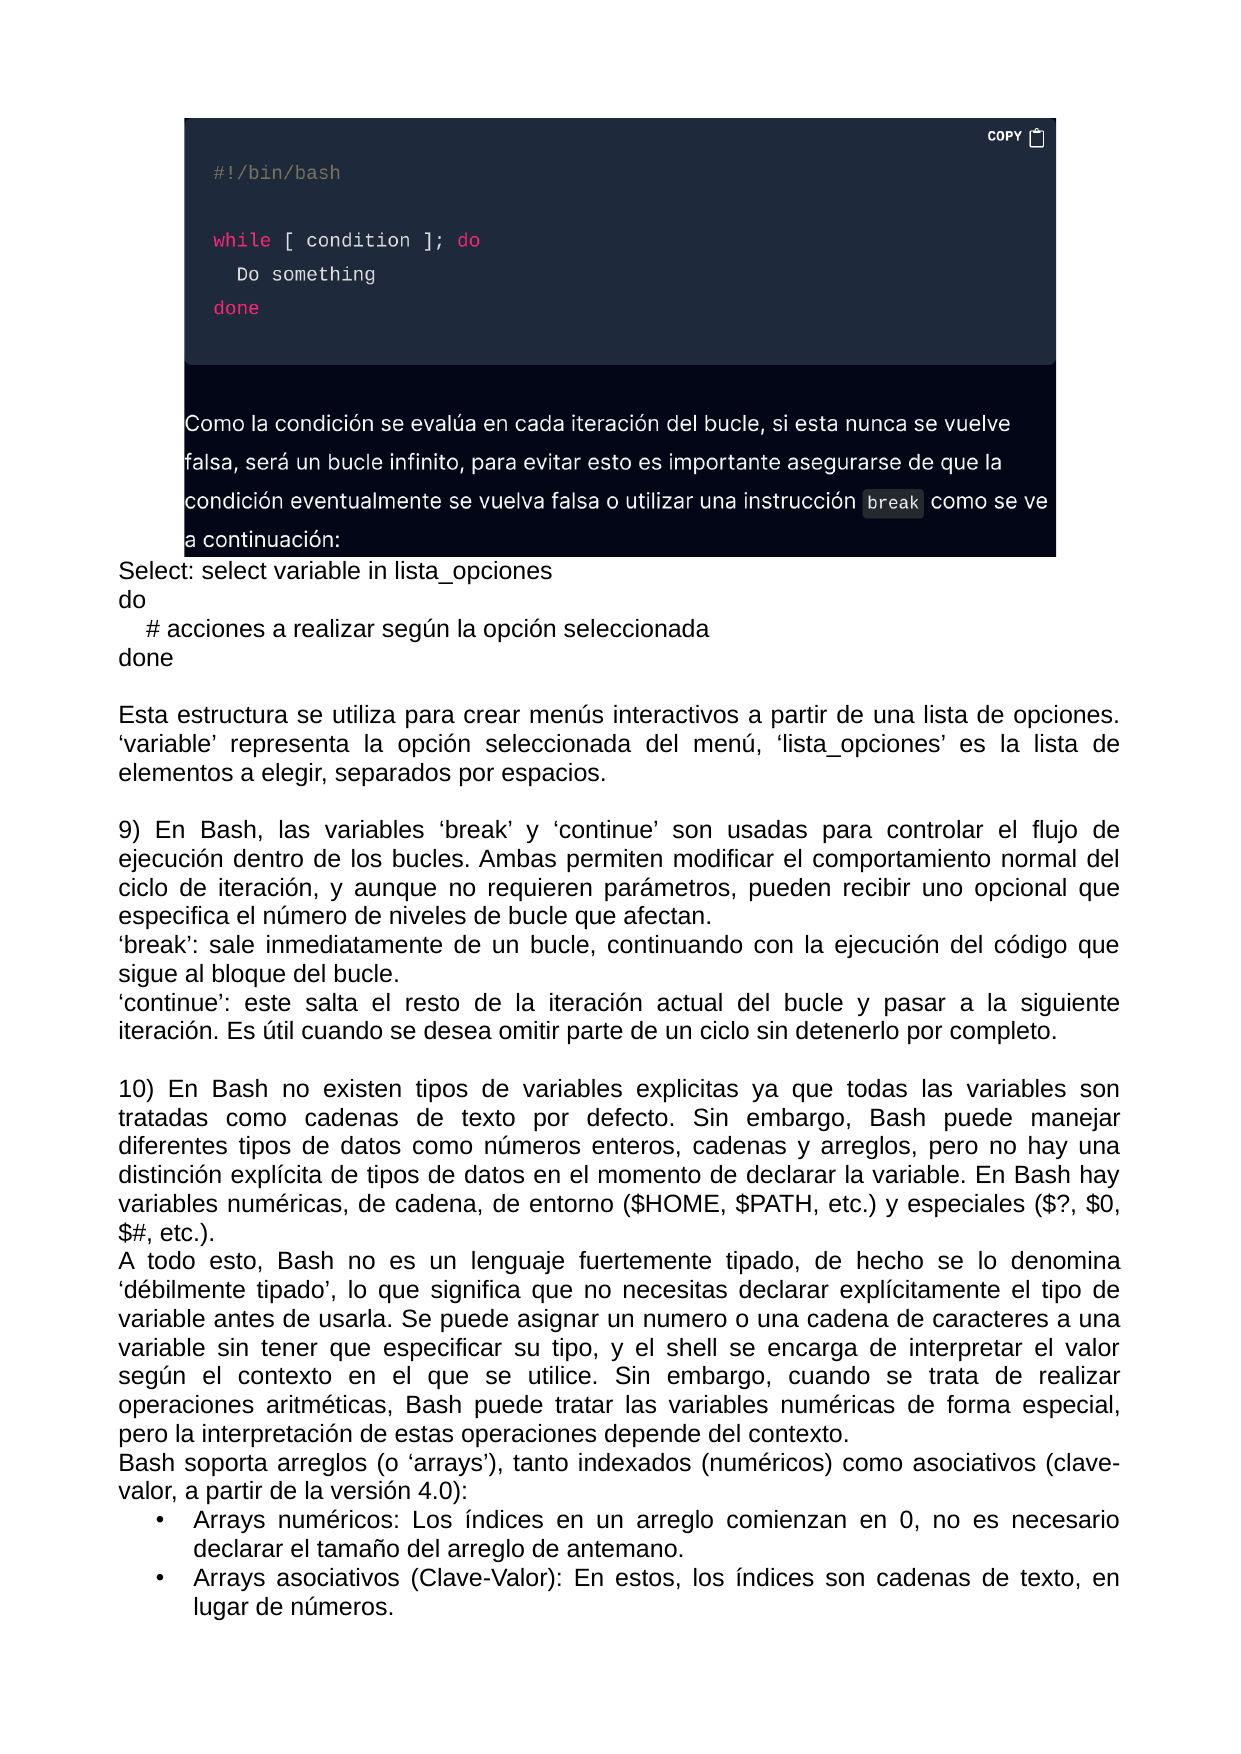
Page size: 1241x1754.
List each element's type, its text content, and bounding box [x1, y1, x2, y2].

text Esta estructura se utiliza para crear menús interactivos a partir de una lista de opciones. ‘variable’ representa la opción seleccionada del menú, ‘lista_opciones’ es la lista de elementos a elegir, separados por espacios. [118, 700, 1122, 786]
text 10) En Bash no existen tipos de variables explicitas ya que todas las variables son tratadas como cadenas de texto por defecto. Sin embargo, Bash puede manejar diferentes tipos de datos como números enteros, cadenas y arreglos, pero no hay una distinción explícita de tipos de datos en el momento de declarar la variable. En Bash hay variables numéricas, de cadena, de entorno ($HOME, $PATH, etc.) y especiales ($?, $0, $#, etc.). [118, 1074, 1122, 1246]
text A todo esto, Bash no es un lenguaje fuertemente tipado, de hecho se lo denomina ‘débilmente tipado’, lo que significa que no necesitas declarar explícitamente el tipo de variable antes de usarla. Se puede asignar un numero o una cadena de caracteres a una variable sin tener que especificar su tipo, y el shell se encarga de interpretar el valor según el contexto en el que se utilice. Sin embargo, cuando se trata de realizar operaciones aritméticas, Bash puede tratar las variables numéricas de forma especial, pero la interpretación de estas operaciones depende del contexto. [118, 1246, 1122, 1448]
text # acciones a realizar según la opción seleccionada [118, 614, 1122, 643]
list Arrays numéricos: Los índices en un arreglo comienzan en 0, no es necesario declarar el tamaño del arreglo de antemano. [156, 1505, 1122, 1563]
text 9) En Bash, las variables ‘break’ y ‘continue’ son usadas para controlar el flujo de ejecución dentro de los bucles. Ambas permiten modificar el comportamiento normal del ciclo de iteración, y aunque no requieren parámetros, pueden recibir uno opcional que especifica el número de niveles de bucle que afectan. [118, 815, 1122, 930]
picture [184, 118, 1057, 557]
text Bash soporta arreglos (o ‘arrays’), tanto indexados (numéricos) como asociativos (clave-valor, a partir de la versión 4.0): [118, 1448, 1122, 1505]
text Select: select variable in lista_opciones [118, 118, 1122, 585]
text do [118, 585, 1122, 614]
text ‘break’: sale inmediatamente de un bucle, continuando con la ejecución del código que sigue al bloque del bucle. [118, 930, 1122, 988]
list Arrays asociativos (Clave-Valor): En estos, los índices son cadenas de texto, en lugar de números. [156, 1563, 1122, 1620]
text ‘continue’: este salta el resto de la iteración actual del bucle y pasar a la siguiente iteración. Es útil cuando se desea omitir parte de un ciclo sin detenerlo por completo. [118, 988, 1122, 1045]
text done [118, 643, 1122, 671]
